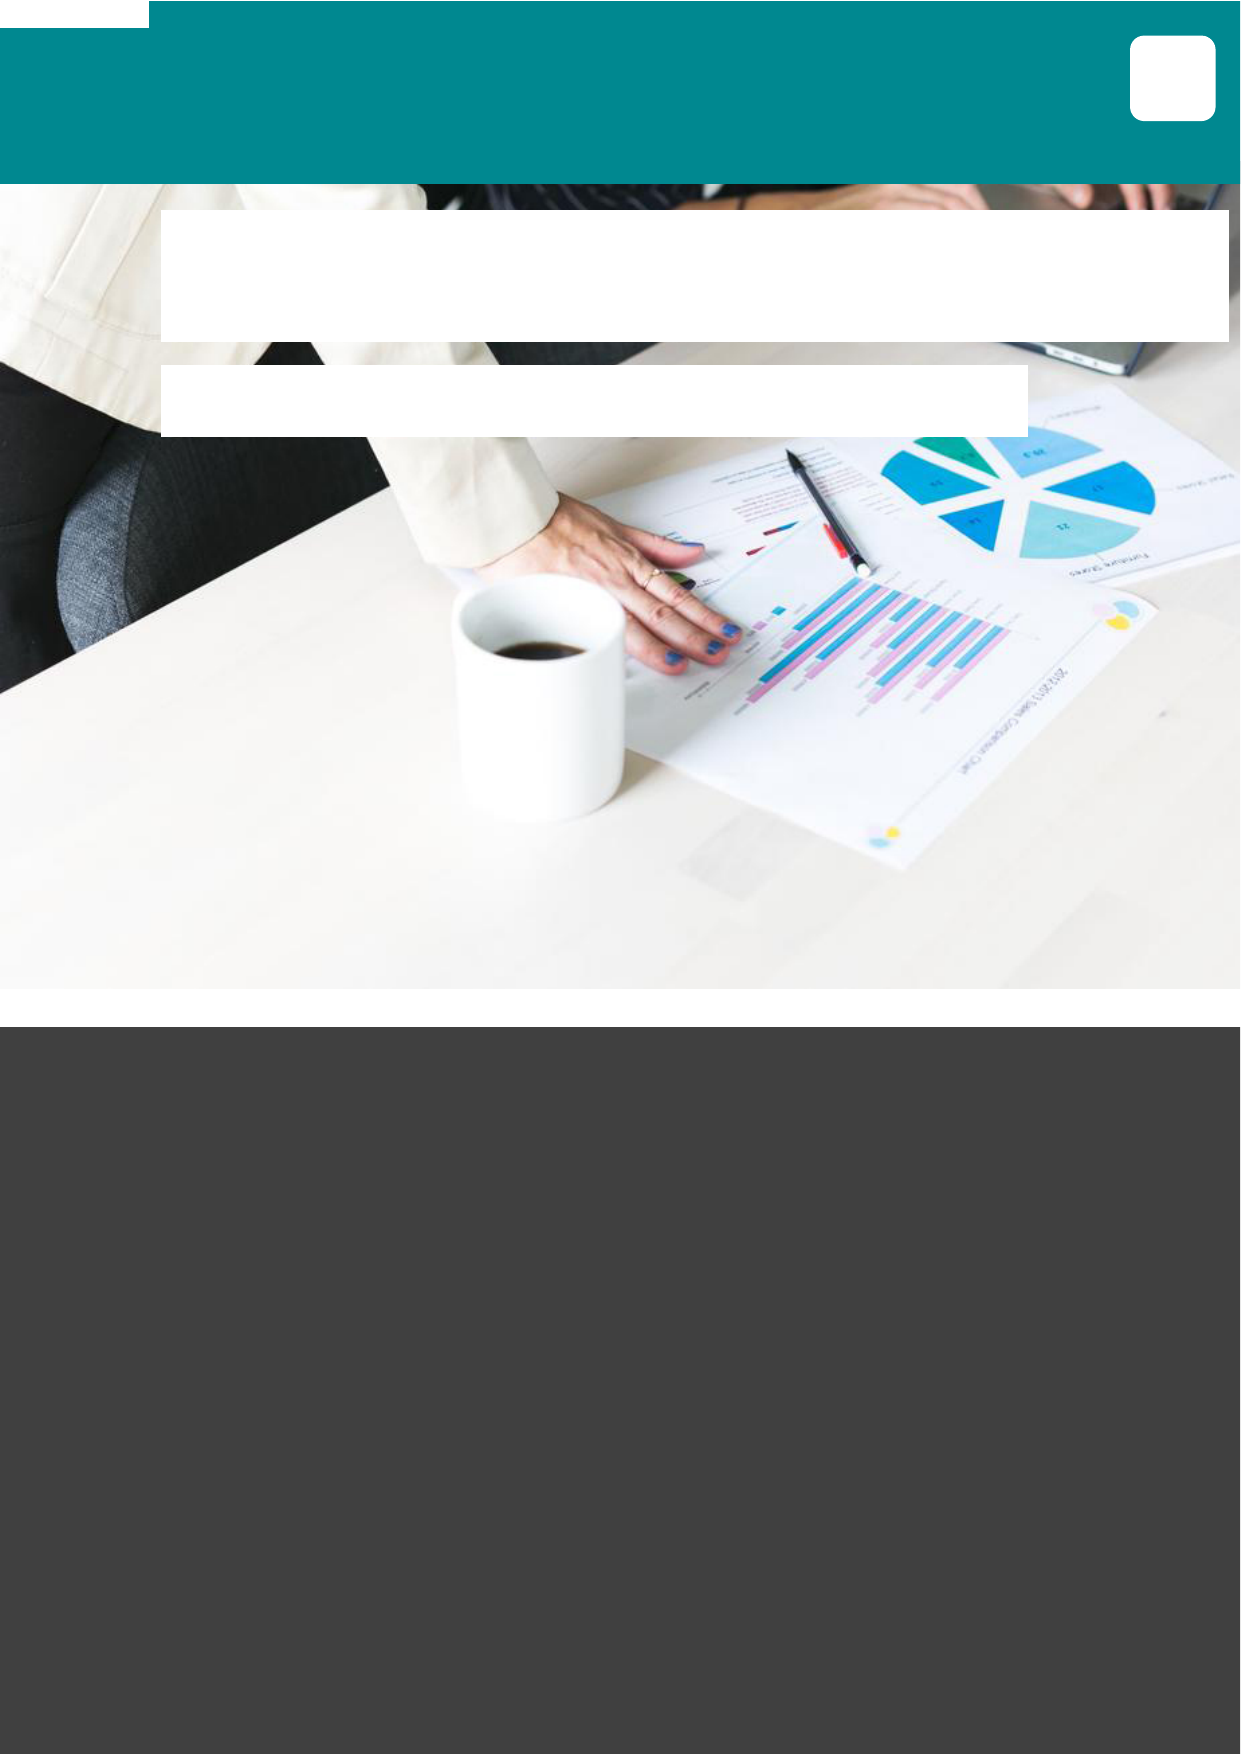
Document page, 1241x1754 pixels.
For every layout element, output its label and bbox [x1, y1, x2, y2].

table_cell [161, 365, 1028, 437]
table_header [161, 210, 1229, 342]
